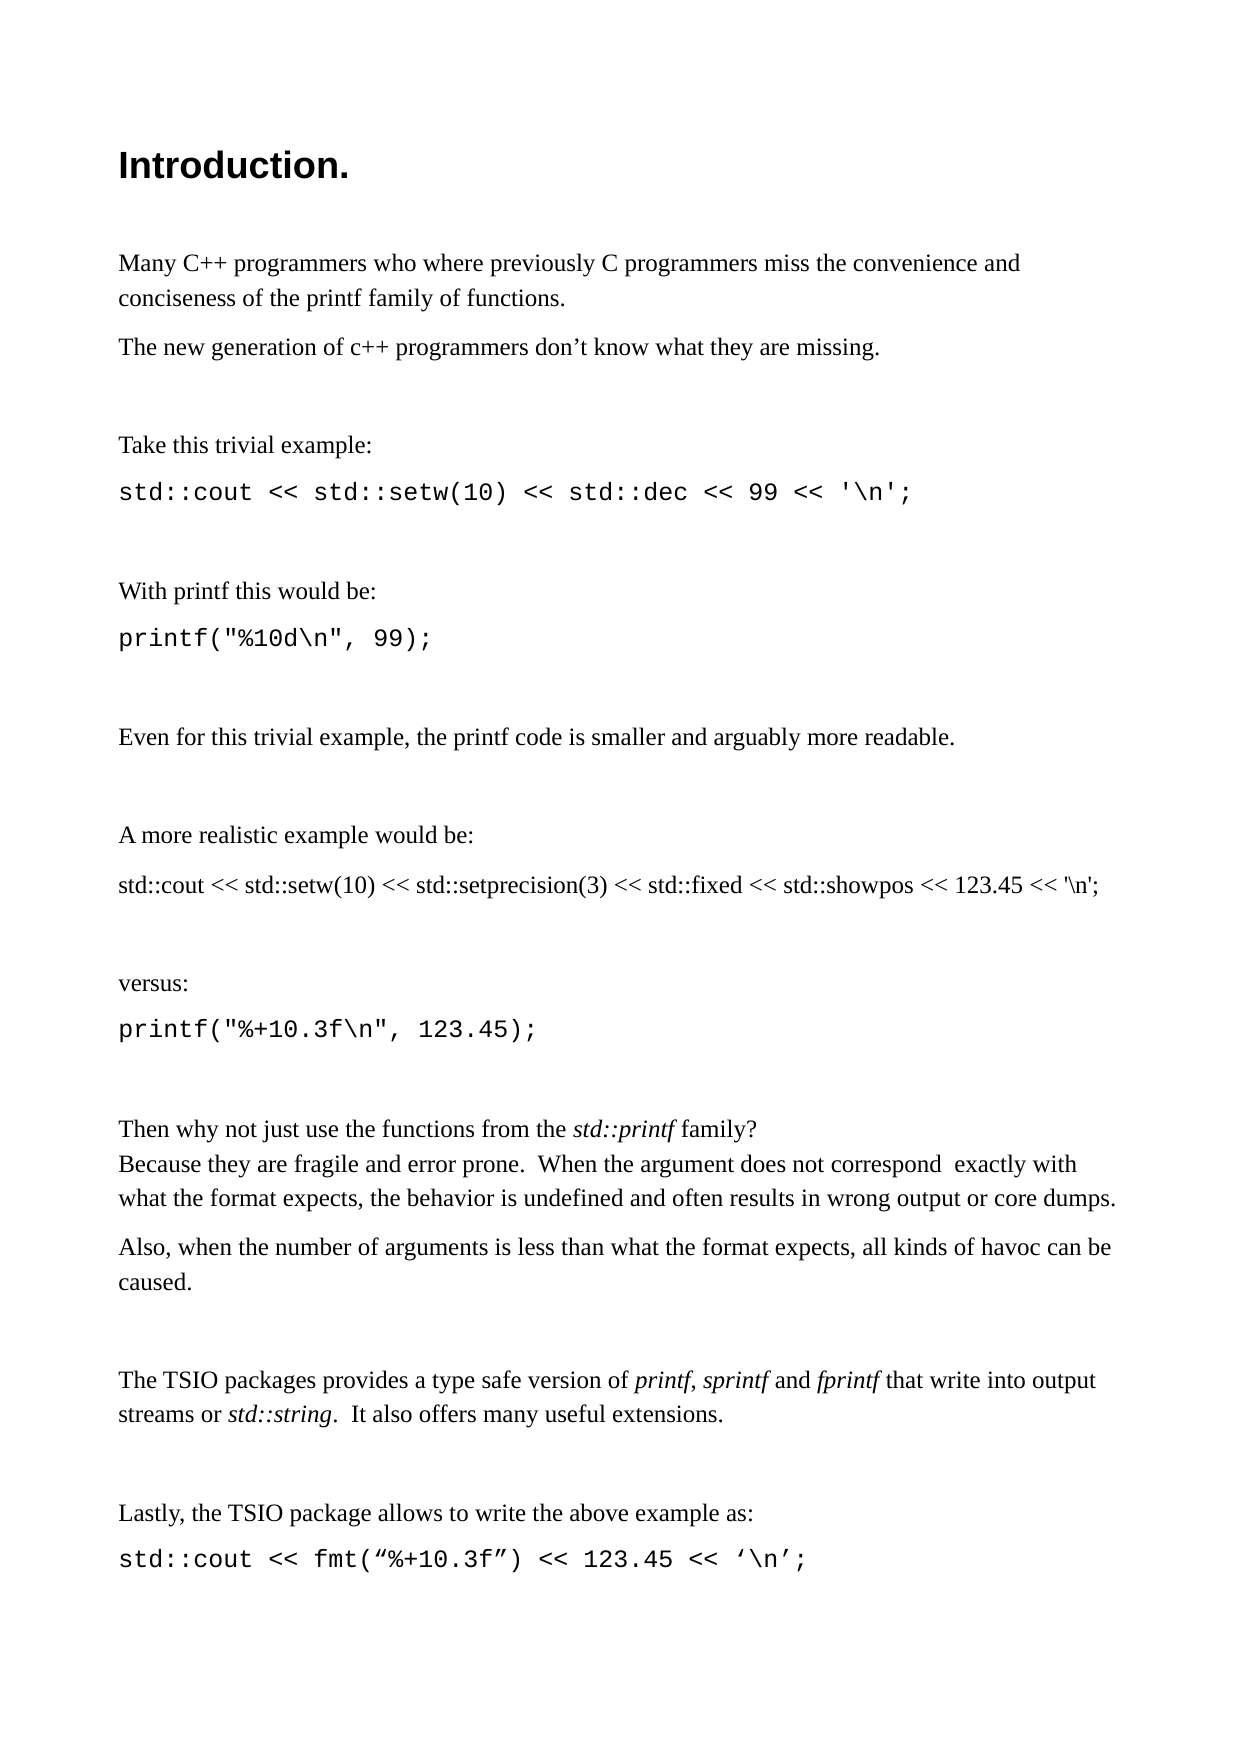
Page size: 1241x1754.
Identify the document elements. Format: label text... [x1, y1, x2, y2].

text versus: [118, 968, 1122, 997]
text printf("%10d\n", 99); [118, 625, 1122, 654]
text Take this trivial example: [118, 430, 1122, 459]
text std::cout << std::setw(10) << std::setprecision(3) << std::fixed << std::showpos << 123.45 << '\n'; [118, 870, 1122, 898]
text printf("%+10.3f\n", 123.45); [118, 1017, 1122, 1045]
text The new generation of c++ programmers don’t know what they are missing. [118, 332, 1122, 361]
text Lastly, the TSIO package allows to write the above example as: [118, 1498, 1122, 1526]
text Even for this trivial example, the printf code is smaller and arguably more readable. [118, 722, 1122, 751]
text Many C++ programmers who where previously C programmers miss the convenience and conciseness of the printf family of functions. [118, 248, 1122, 312]
text std::cout << fmt(“%+10.3f”) << 123.45 << ‘\n’; [118, 1547, 1122, 1575]
text The TSIO packages provides a type safe version of printf, sprintf and fprintf that write into output streams or std::string. It also offers many useful extensions. [118, 1365, 1122, 1428]
text Then why not just use the functions from the std::printf family? Because they are fragile and error prone. When the argument does not correspond exactly with what the format expects, the behavior is undefined and often results in wrong output or core dumps. [118, 1114, 1122, 1212]
text A more realistic example would be: [118, 821, 1122, 849]
text Also, when the number of arguments is less than what the format expects, all kinds of havoc can be caused. [118, 1232, 1122, 1296]
text With printf this would be: [118, 576, 1122, 605]
subtitle Introduction. [118, 143, 1122, 187]
text std::cout << std::setw(10) << std::dec << 99 << '\n'; [118, 479, 1122, 507]
